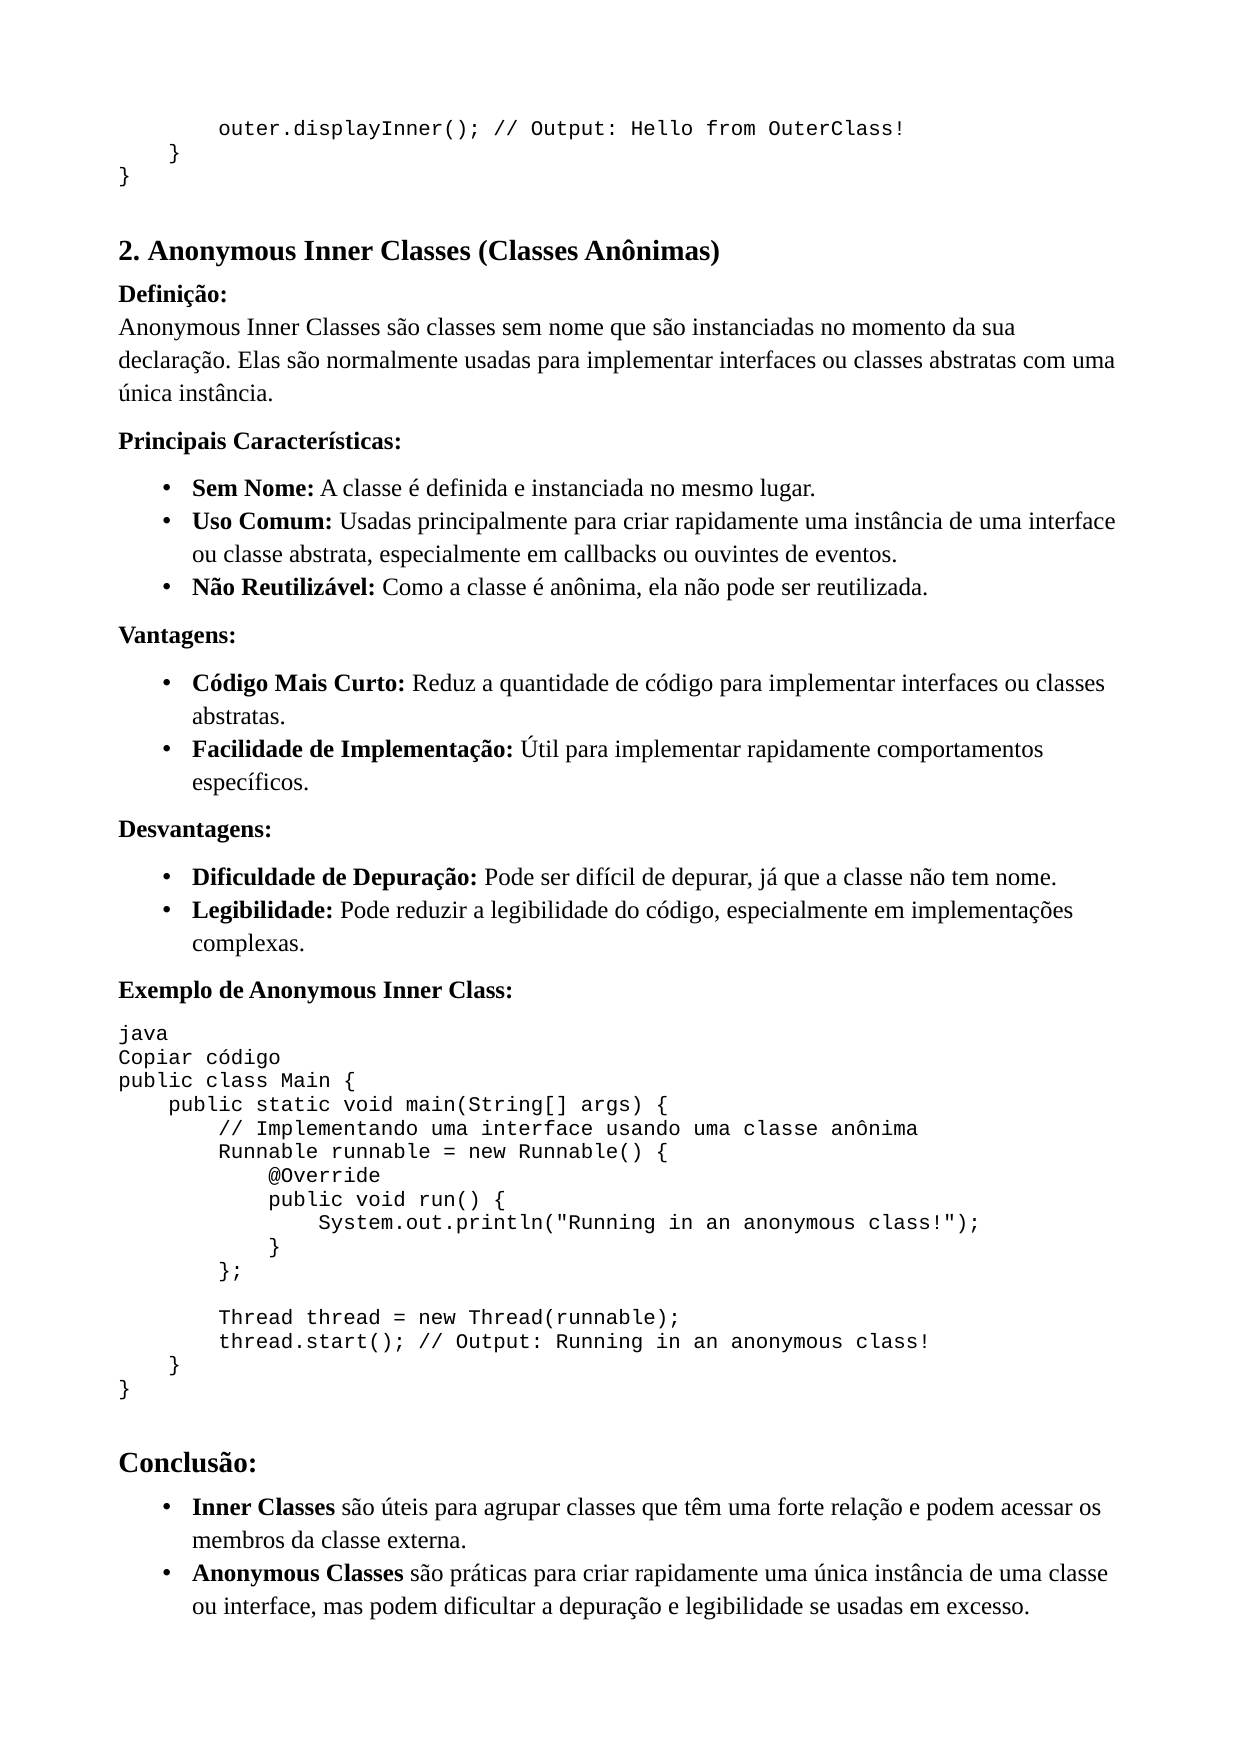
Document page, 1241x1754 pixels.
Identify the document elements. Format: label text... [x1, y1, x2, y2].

text public class Main { [118, 1071, 1122, 1094]
text Vantagens: [118, 620, 1122, 649]
list Dificuldade de Depuração: Pode ser difícil de depurar, já que a classe não tem nome. [162, 862, 1122, 891]
text }; [118, 1260, 1122, 1283]
text public static void main(String[] args) { [118, 1094, 1122, 1118]
subtitle 2. Anonymous Inner Classes (Classes Anônimas) [118, 233, 1122, 267]
text } [118, 142, 1122, 165]
text System.out.println("Running in an anonymous class!"); [118, 1212, 1122, 1236]
list Inner Classes são úteis para agrupar classes que têm uma forte relação e podem acessar os membros da classe externa. [162, 1492, 1122, 1553]
list Uso Comum: Usadas principalmente para criar rapidamente uma instância de uma interface ou classe abstrata, especialmente em callbacks ou ouvintes de eventos. [162, 506, 1122, 568]
text Desvantagens: [118, 814, 1122, 843]
text public void run() { [118, 1189, 1122, 1212]
text Runnable runnable = new Runnable() { [118, 1141, 1122, 1165]
text Thread thread = new Thread(runnable); [118, 1307, 1122, 1331]
text Principais Características: [118, 426, 1122, 454]
text @Override [118, 1165, 1122, 1189]
subtitle Conclusão: [118, 1446, 1122, 1479]
text } [118, 1354, 1122, 1378]
text Exemplo de Anonymous Inner Class: [118, 976, 1122, 1004]
text outer.displayInner(); // Output: Hello from OuterClass! [118, 118, 1122, 142]
text // Implementando uma interface usando uma classe anônima [118, 1118, 1122, 1141]
list Facilidade de Implementação: Útil para implementar rapidamente comportamentos específicos. [162, 734, 1122, 796]
list Não Reutilizável: Como a classe é anônima, ela não pode ser reutilizada. [162, 572, 1122, 601]
list Sem Nome: A classe é definida e instanciada no mesmo lugar. [162, 473, 1122, 502]
text } [118, 1378, 1122, 1402]
text thread.start(); // Output: Running in an anonymous class! [118, 1331, 1122, 1354]
text Definição: Anonymous Inner Classes são classes sem nome que são instanciadas no momento da sua declaração. Elas são normalmente usadas para implementar interfaces ou classes abstratas com uma única instância. [118, 279, 1122, 407]
text } [118, 165, 1122, 189]
list Código Mais Curto: Reduz a quantidade de código para implementar interfaces ou classes abstratas. [162, 668, 1122, 729]
text Copiar código [118, 1047, 1122, 1071]
list Legibilidade: Pode reduzir a legibilidade do código, especialmente em implementações complexas. [162, 895, 1122, 957]
text java [118, 1023, 1122, 1047]
list Anonymous Classes são práticas para criar rapidamente uma única instância de uma classe ou interface, mas podem dificultar a depuração e legibilidade se usadas em excesso. [162, 1558, 1122, 1619]
text } [118, 1236, 1122, 1260]
